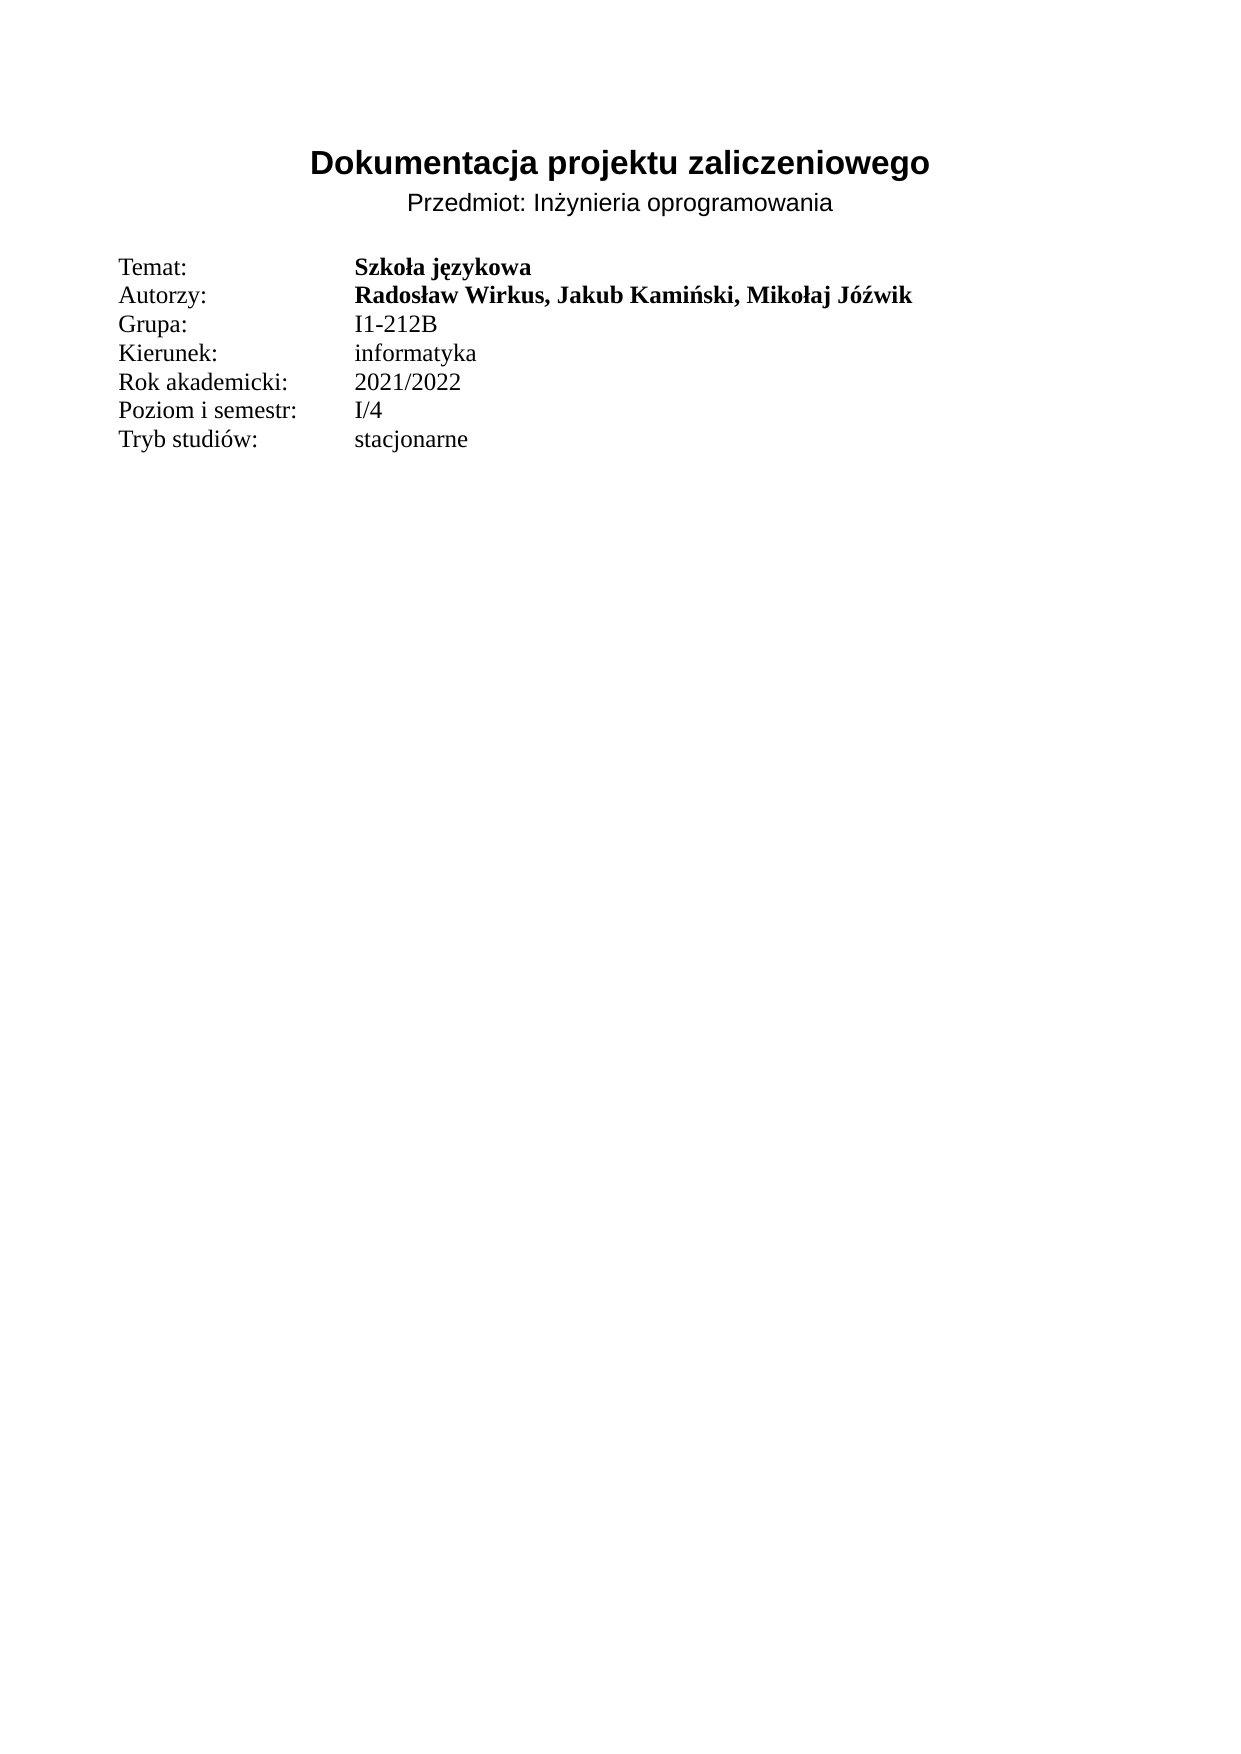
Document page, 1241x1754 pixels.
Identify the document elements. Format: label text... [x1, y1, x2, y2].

text Temat: Szkoła językowa [118, 252, 1122, 280]
text Autorzy: Radosław Wirkus, Jakub Kamiński, Mikołaj Jóźwik [118, 280, 1122, 309]
text Poziom i semestr: I/4 [118, 395, 1122, 424]
text Rok akademicki: 2021/2022 [118, 367, 1122, 395]
text Tryb studiów: stacjonarne [118, 424, 1122, 453]
subtitle Przedmiot: Inżynieria oprogramowania [118, 188, 1122, 217]
title Dokumentacja projektu zaliczeniowego [118, 143, 1122, 182]
text Grupa: I1-212B [118, 309, 1122, 338]
text Kierunek: informatyka [118, 338, 1122, 367]
